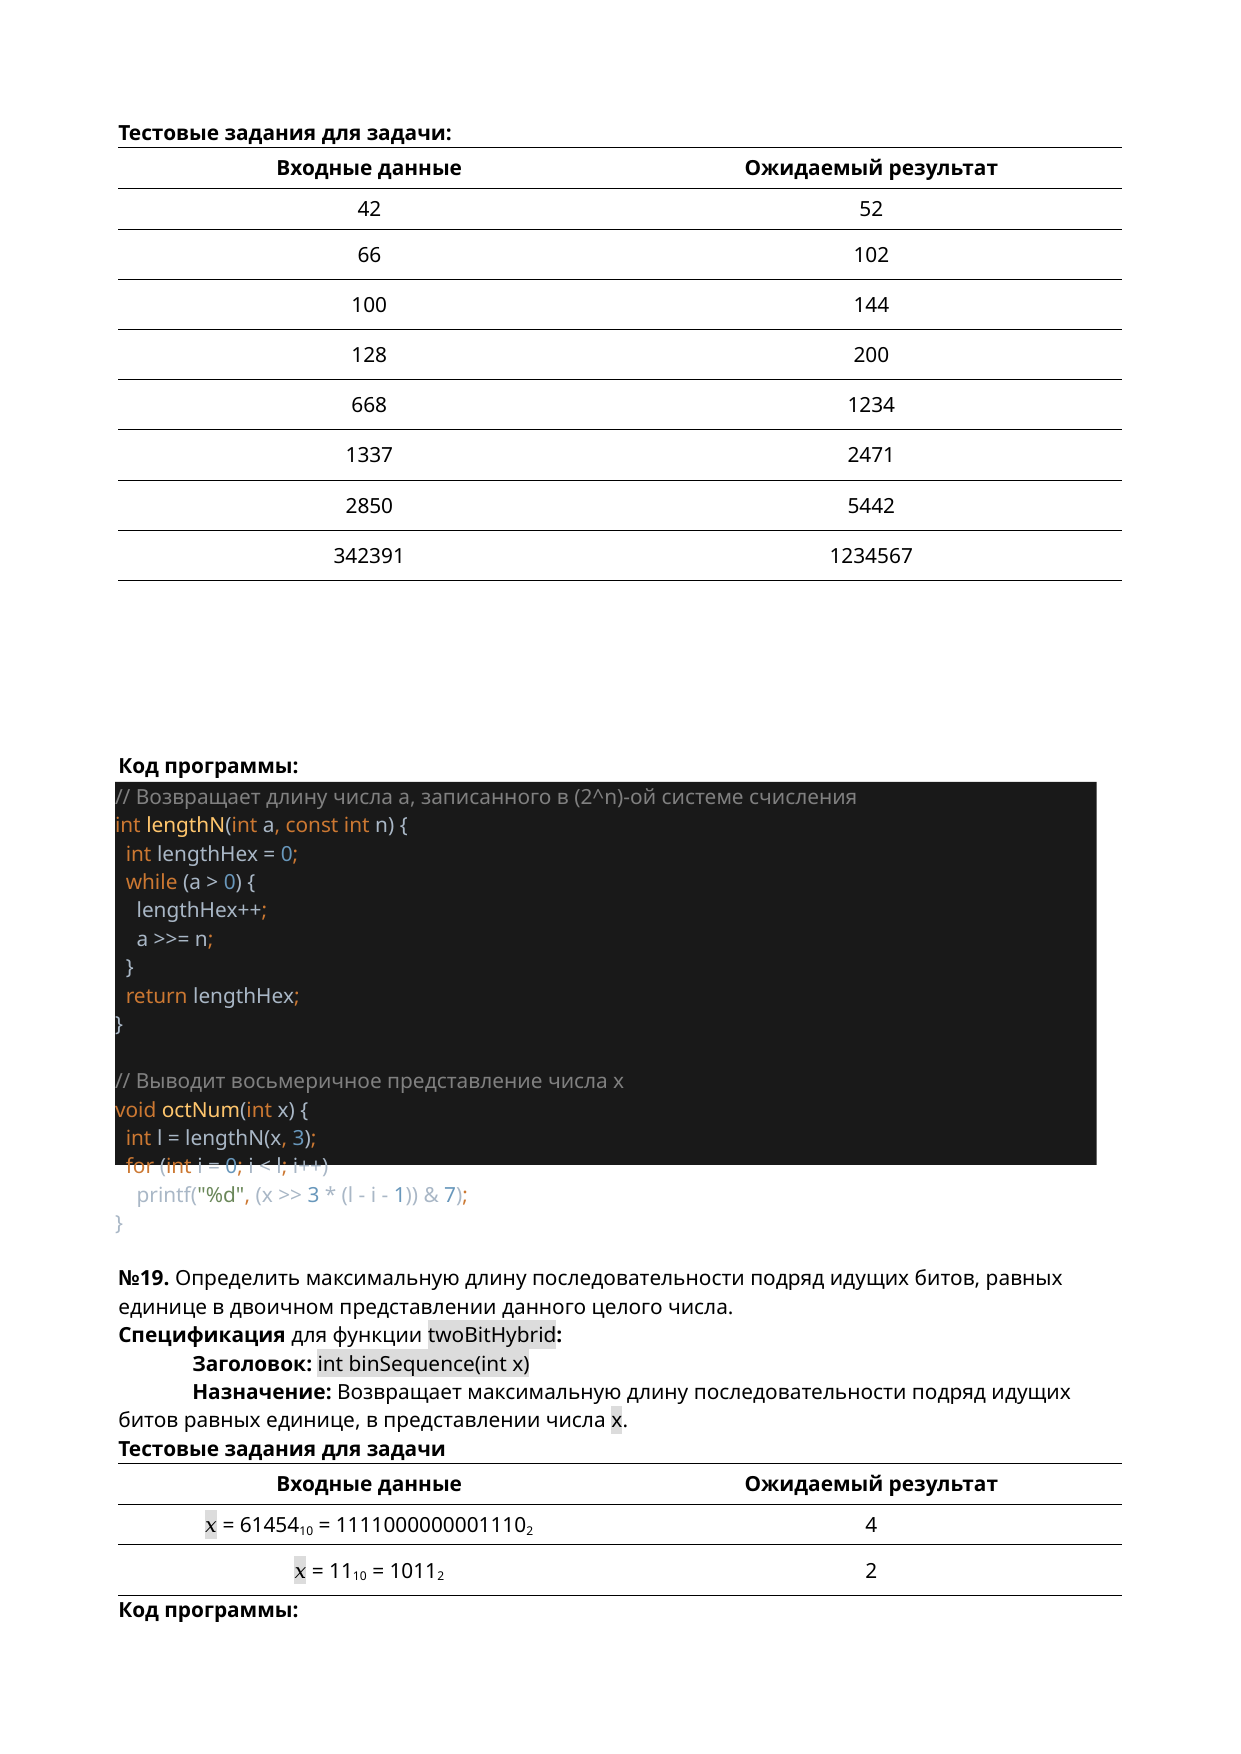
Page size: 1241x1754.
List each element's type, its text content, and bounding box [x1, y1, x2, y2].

table_cell 2 [620, 1545, 1122, 1594]
text Код программы: [118, 1596, 1122, 1624]
table_cell 128 [118, 330, 620, 379]
table_cell 2850 [118, 481, 620, 530]
table_cell 668 [118, 380, 620, 429]
table_cell 66 [118, 230, 620, 279]
text Код программы: [118, 752, 1122, 780]
table_cell 1234 [620, 380, 1122, 429]
table_header Ожидаемый результат [620, 148, 1122, 187]
table_cell 2471 [620, 430, 1122, 479]
table_header Входные данные [118, 148, 620, 187]
text Тестовые задания для задачи [118, 1434, 1122, 1462]
table_cell 200 [620, 330, 1122, 379]
table_cell 1337 [118, 430, 620, 479]
table_cell 144 [620, 280, 1122, 329]
table_cell 1234567 [620, 531, 1122, 580]
text Спецификация для функции twoBitHybrid: [118, 1320, 1122, 1349]
text Тестовые задания для задачи: [118, 118, 1122, 147]
table_cell 52 [620, 189, 1122, 228]
table_cell 42 [118, 189, 620, 228]
table_cell 102 [620, 230, 1122, 279]
table_cell 𝑥 = 6145410 = 11110000000011102 [118, 1505, 620, 1544]
text №19. Определить максимальную длину последовательности подряд идущих битов, равных единице в двоичном представлении данного целого числа. [118, 1263, 1122, 1320]
text \ [118, 780, 1122, 808]
table_cell 4 [620, 1505, 1122, 1544]
table_header Ожидаемый результат [620, 1464, 1122, 1503]
table_cell 342391 [118, 531, 620, 580]
table_header Входные данные [118, 1464, 620, 1503]
table_cell 100 [118, 280, 620, 329]
table_cell 5442 [620, 481, 1122, 530]
text Заголовок: int binSequence(int x) [118, 1349, 1122, 1377]
table_cell 𝑥 = 1110 = 10112 [118, 1545, 620, 1594]
text Назначение: Возвращает максимальную длину последовательности подряд идущих битов равных единице, в представлении числа x. [118, 1377, 1122, 1434]
